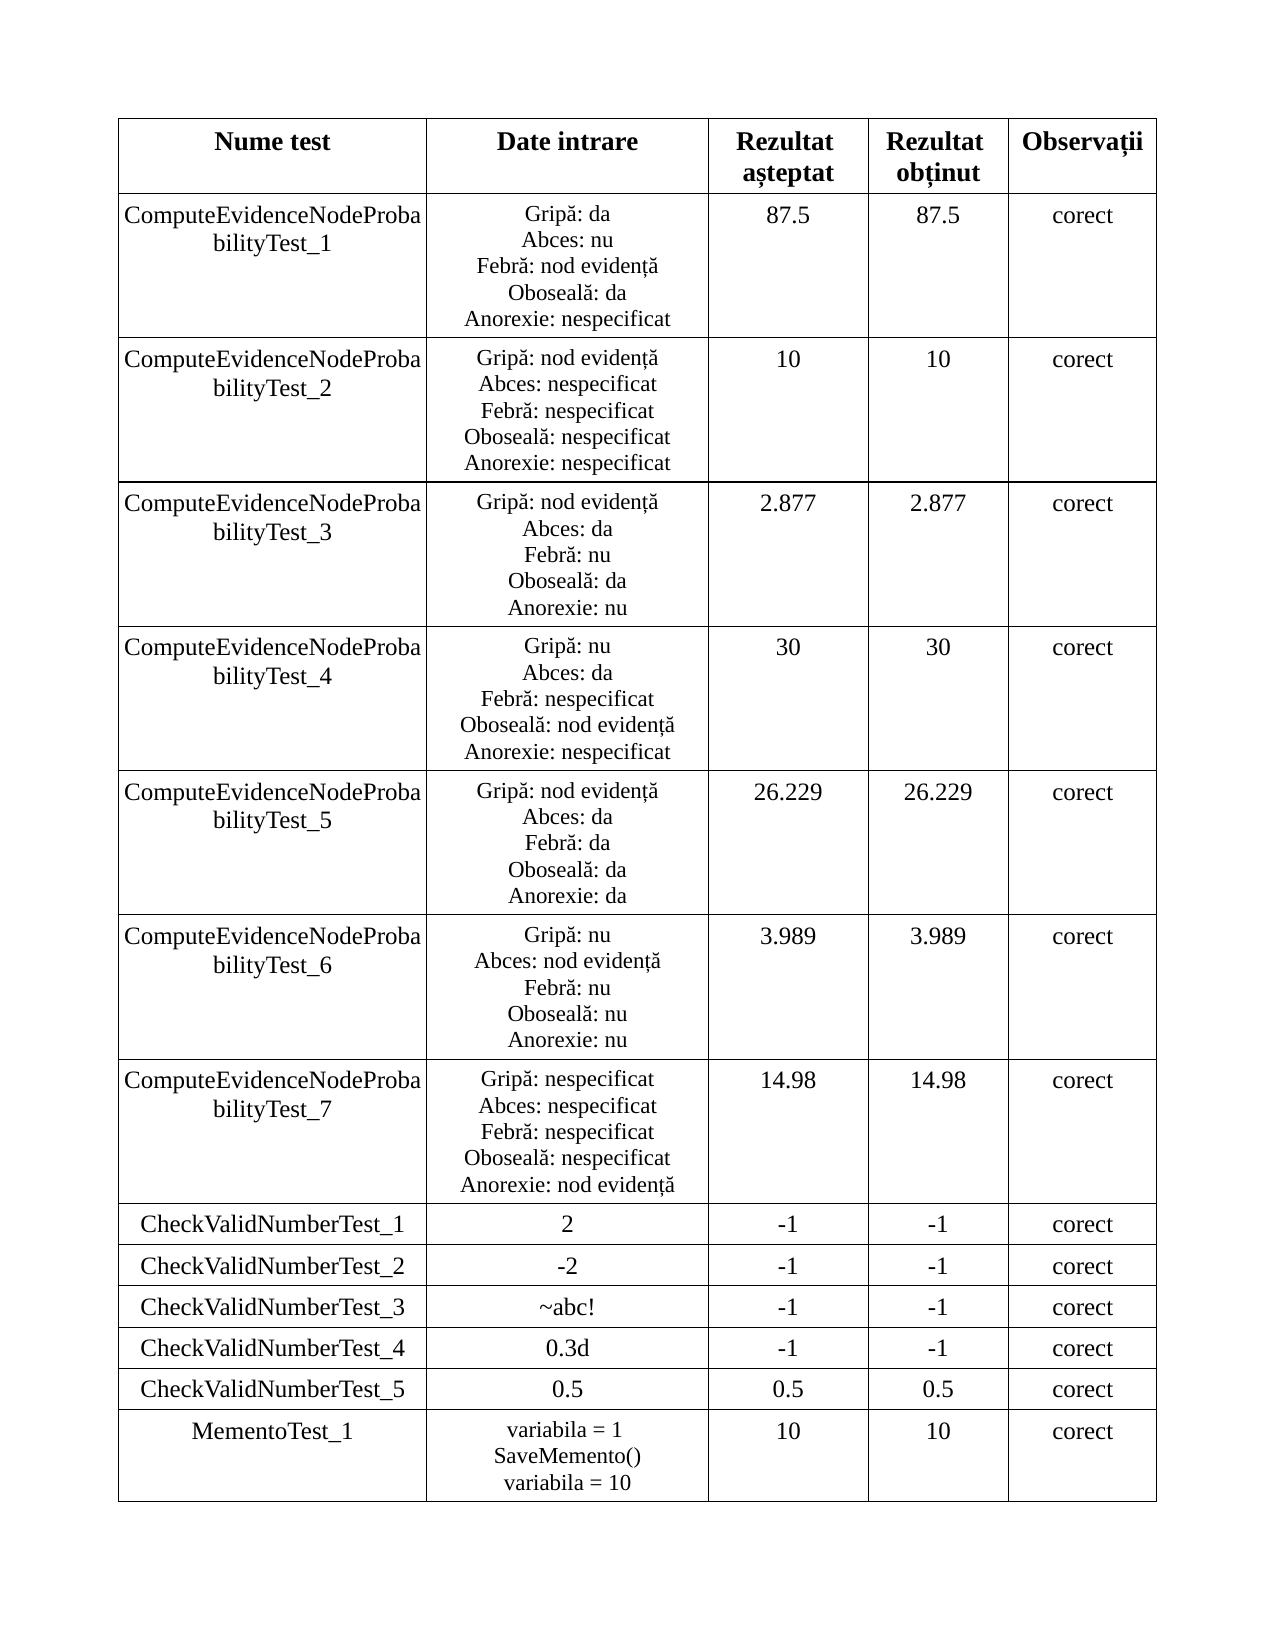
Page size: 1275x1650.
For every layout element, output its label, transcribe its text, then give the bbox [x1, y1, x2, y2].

table_header Observații [1009, 119, 1156, 193]
table_cell Gripă: nod evidență Abces: nespecificat Febră: nespecificat Oboseală: nespecificat Anorexie: nespecificat [427, 338, 708, 481]
table_cell corect [1009, 338, 1156, 481]
table_cell 10 [709, 338, 868, 481]
table_cell 0.5 [427, 1369, 708, 1409]
table_cell 26.229 [709, 771, 868, 914]
table_cell -1 [869, 1204, 1008, 1244]
table_cell corect [1009, 1410, 1156, 1501]
table_header Rezultat așteptat [709, 119, 868, 193]
table_cell ComputeEvidenceNodeProbabilityTest_2 [119, 338, 426, 481]
table_cell ComputeEvidenceNodeProbabilityTest_7 [119, 1060, 426, 1203]
table_cell -1 [709, 1286, 868, 1327]
table_cell CheckValidNumberTest_5 [119, 1369, 426, 1409]
table_cell -1 [709, 1328, 868, 1368]
table_cell corect [1009, 194, 1156, 337]
table_cell ComputeEvidenceNodeProbabilityTest_4 [119, 627, 426, 770]
table_cell -1 [709, 1204, 868, 1244]
table_cell 0.3d [427, 1328, 708, 1368]
table_cell Gripă: nu Abces: nod evidență Febră: nu Oboseală: nu Anorexie: nu [427, 915, 708, 1058]
table_cell corect [1009, 627, 1156, 770]
table_cell corect [1009, 1245, 1156, 1285]
table_cell Gripă: da Abces: nu Febră: nod evidență Oboseală: da Anorexie: nespecificat [427, 194, 708, 337]
table_cell 2 [427, 1204, 708, 1244]
table_cell 2.877 [869, 483, 1008, 626]
table_cell 10 [869, 1410, 1008, 1501]
table_cell 30 [709, 627, 868, 770]
table_cell ComputeEvidenceNodeProbabilityTest_5 [119, 771, 426, 914]
table_header Rezultat obținut [869, 119, 1008, 193]
table_cell ComputeEvidenceNodeProbabilityTest_6 [119, 915, 426, 1058]
table_cell 2.877 [709, 483, 868, 626]
table_cell ComputeEvidenceNodeProbabilityTest_1 [119, 194, 426, 337]
table_cell corect [1009, 1286, 1156, 1327]
table_cell 30 [869, 627, 1008, 770]
table_cell corect [1009, 771, 1156, 914]
table_cell 87.5 [869, 194, 1008, 337]
table_cell CheckValidNumberTest_4 [119, 1328, 426, 1368]
table_cell 14.98 [709, 1060, 868, 1203]
table_cell 0.5 [709, 1369, 868, 1409]
table_cell corect [1009, 1204, 1156, 1244]
table_cell 3.989 [709, 915, 868, 1058]
table_cell Gripă: nod evidență Abces: da Febră: da Oboseală: da Anorexie: da [427, 771, 708, 914]
table_cell 14.98 [869, 1060, 1008, 1203]
table_cell 10 [709, 1410, 868, 1501]
table_cell ComputeEvidenceNodeProbabilityTest_3 [119, 483, 426, 626]
table_cell ~abc! [427, 1286, 708, 1327]
table_cell Gripă: nod evidență Abces: da Febră: nu Oboseală: da Anorexie: nu [427, 483, 708, 626]
table_cell Gripă: nespecificat Abces: nespecificat Febră: nespecificat Oboseală: nespecificat Anorexie: nod evidență [427, 1060, 708, 1203]
table_cell corect [1009, 483, 1156, 626]
table_cell 87.5 [709, 194, 868, 337]
table_cell corect [1009, 915, 1156, 1058]
table_cell 10 [869, 338, 1008, 481]
table_cell CheckValidNumberTest_2 [119, 1245, 426, 1285]
table_cell corect [1009, 1328, 1156, 1368]
table_cell corect [1009, 1369, 1156, 1409]
table_cell -1 [869, 1286, 1008, 1327]
table_cell -1 [709, 1245, 868, 1285]
table_header Date intrare [427, 119, 708, 193]
table_header Nume test [119, 119, 426, 193]
table_cell MementoTest_1 [119, 1410, 426, 1501]
table_cell CheckValidNumberTest_3 [119, 1286, 426, 1327]
table_cell -1 [869, 1328, 1008, 1368]
table_cell -2 [427, 1245, 708, 1285]
table_cell variabila = 1 SaveMemento() variabila = 10 [427, 1410, 708, 1501]
table_cell 0.5 [869, 1369, 1008, 1409]
table_cell 3.989 [869, 915, 1008, 1058]
table_cell corect [1009, 1060, 1156, 1203]
table_cell Gripă: nu Abces: da Febră: nespecificat Oboseală: nod evidență Anorexie: nespecificat [427, 627, 708, 770]
table_cell 26.229 [869, 771, 1008, 914]
table_cell -1 [869, 1245, 1008, 1285]
table_cell CheckValidNumberTest_1 [119, 1204, 426, 1244]
